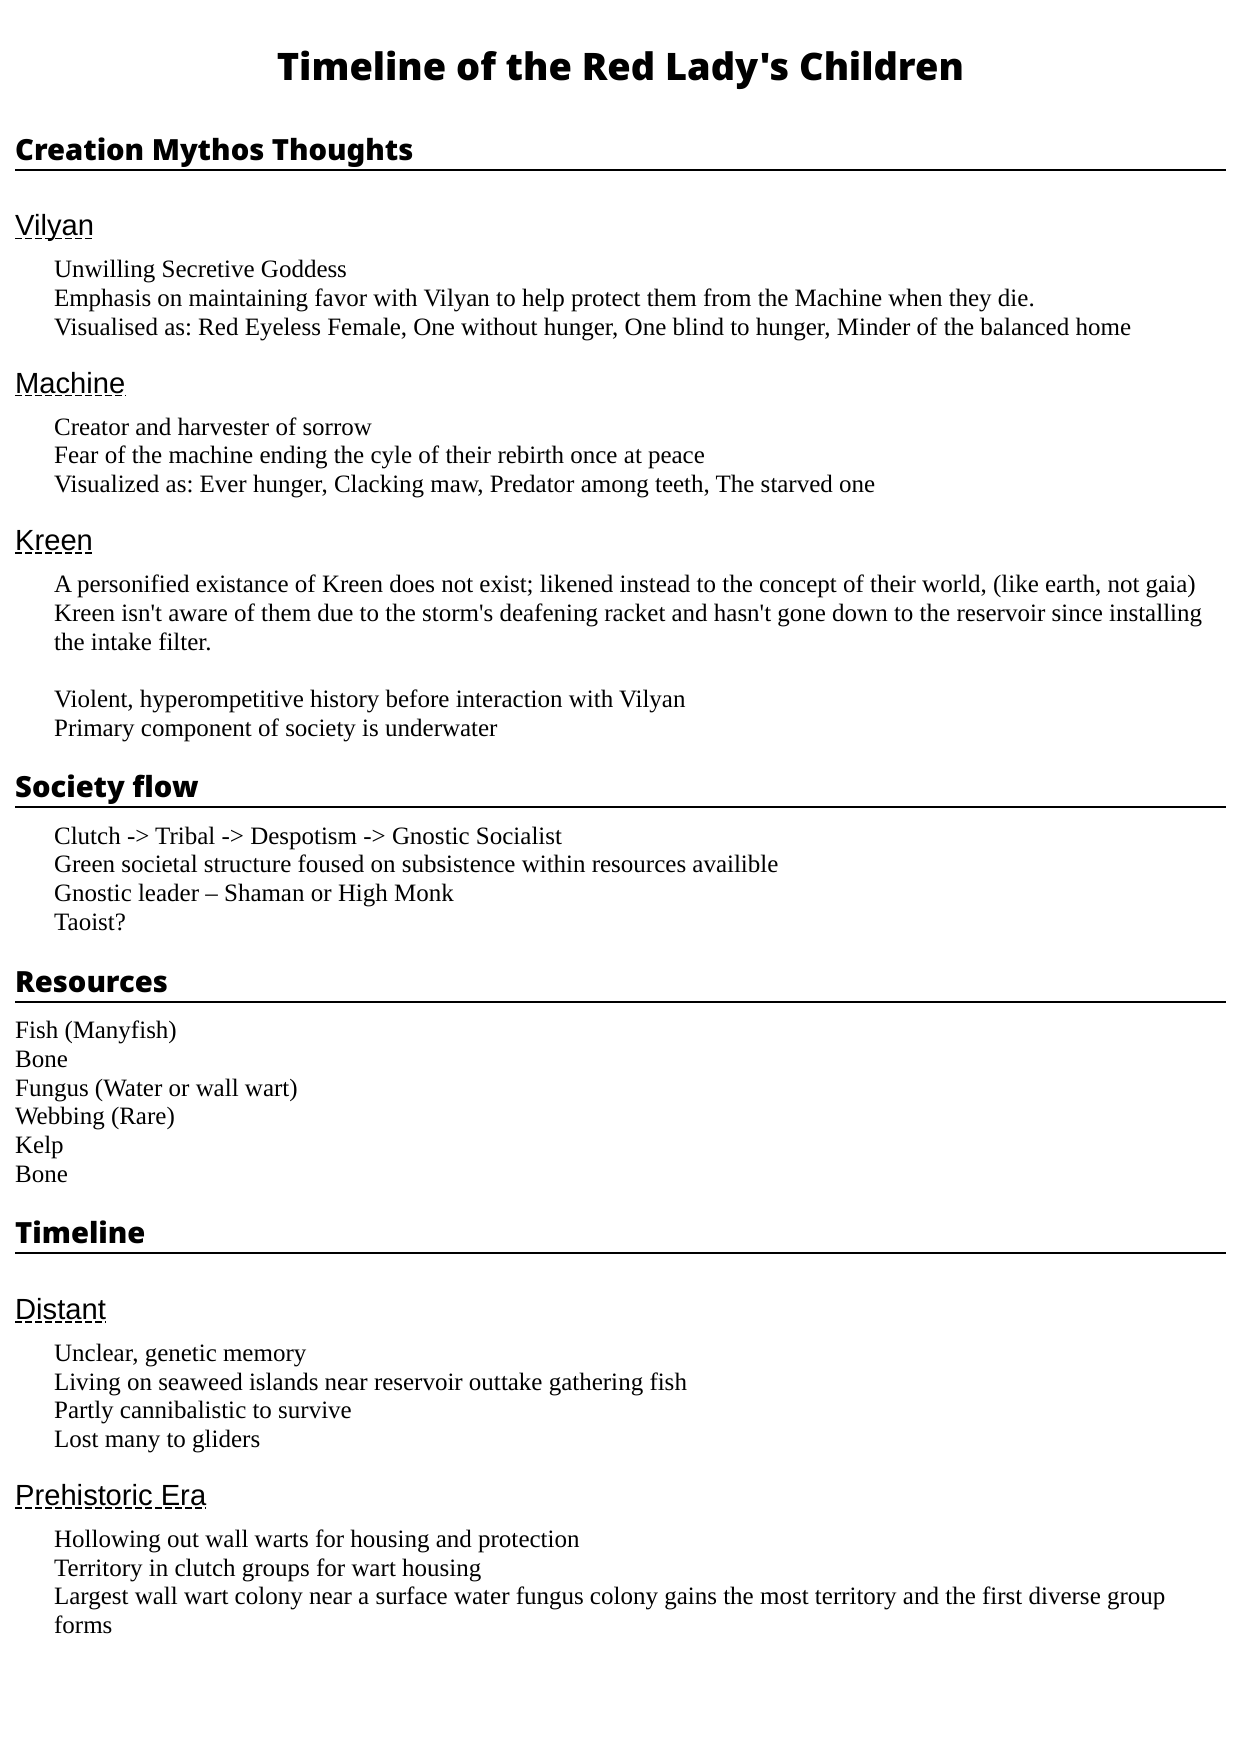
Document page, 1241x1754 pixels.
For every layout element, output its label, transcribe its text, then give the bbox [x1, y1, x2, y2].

text Violent, hyperompetitive history before interaction with Vilyan [54, 684, 1226, 713]
text Fish (Manyfish) [15, 1015, 1226, 1044]
text Territory in clutch groups for wart housing [54, 1553, 1226, 1581]
text Bone [15, 1044, 1226, 1073]
subtitle Timeline of the Red Lady's Children [15, 40, 1226, 92]
text Taoist? [54, 907, 1226, 936]
subtitle Kreen [15, 523, 1226, 557]
text Largest wall wart colony near a surface water fungus colony gains the most territory and the first diverse group forms [54, 1581, 1226, 1639]
text Bone [15, 1159, 1226, 1188]
text Webbing (Rare) [15, 1101, 1226, 1130]
subtitle Vilyan [15, 208, 1226, 242]
subtitle Distant [15, 1292, 1226, 1325]
text A personified existance of Kreen does not exist; likened instead to the concept of their world, (like earth, not gaia) [54, 569, 1226, 598]
text Fungus (Water or wall wart) [15, 1073, 1226, 1101]
subtitle Machine [15, 366, 1226, 399]
subtitle Timeline [15, 1213, 1226, 1252]
text Unwilling Secretive Goddess [54, 254, 1226, 283]
text Living on seaweed islands near reservoir outtake gathering fish [54, 1367, 1226, 1395]
text Kelp [15, 1130, 1226, 1159]
subtitle Creation Mythos Thoughts [15, 129, 1226, 169]
text Emphasis on maintaining favor with Vilyan to help protect them from the Machine when they die. [54, 283, 1226, 312]
subtitle Society flow [15, 767, 1226, 806]
text Partly cannibalistic to survive [54, 1395, 1226, 1424]
text Visualized as: Ever hunger, Clacking maw, Predator among teeth, The starved one [54, 469, 1226, 498]
text Unclear, genetic memory [54, 1338, 1226, 1367]
text Lost many to gliders [54, 1424, 1226, 1453]
text Kreen isn't aware of them due to the storm's deafening racket and hasn't gone down to the reservoir since installing the intake filter. [54, 598, 1226, 655]
text Clutch -> Tribal -> Despotism -> Gnostic Socialist [54, 821, 1226, 849]
subtitle Prehistoric Era [15, 1478, 1226, 1511]
text Green societal structure foused on subsistence within resources availible [54, 849, 1226, 878]
text Creator and harvester of sorrow [54, 412, 1226, 441]
text Primary component of society is underwater [54, 713, 1226, 742]
text Visualised as: Red Eyeless Female, One without hunger, One blind to hunger, Minder of the balanced home [54, 312, 1226, 341]
text Gnostic leader – Shaman or High Monk [54, 878, 1226, 907]
text Hollowing out wall warts for housing and protection [54, 1524, 1226, 1553]
text Fear of the machine ending the cyle of their rebirth once at peace [54, 441, 1226, 469]
subtitle Resources [15, 961, 1226, 1001]
